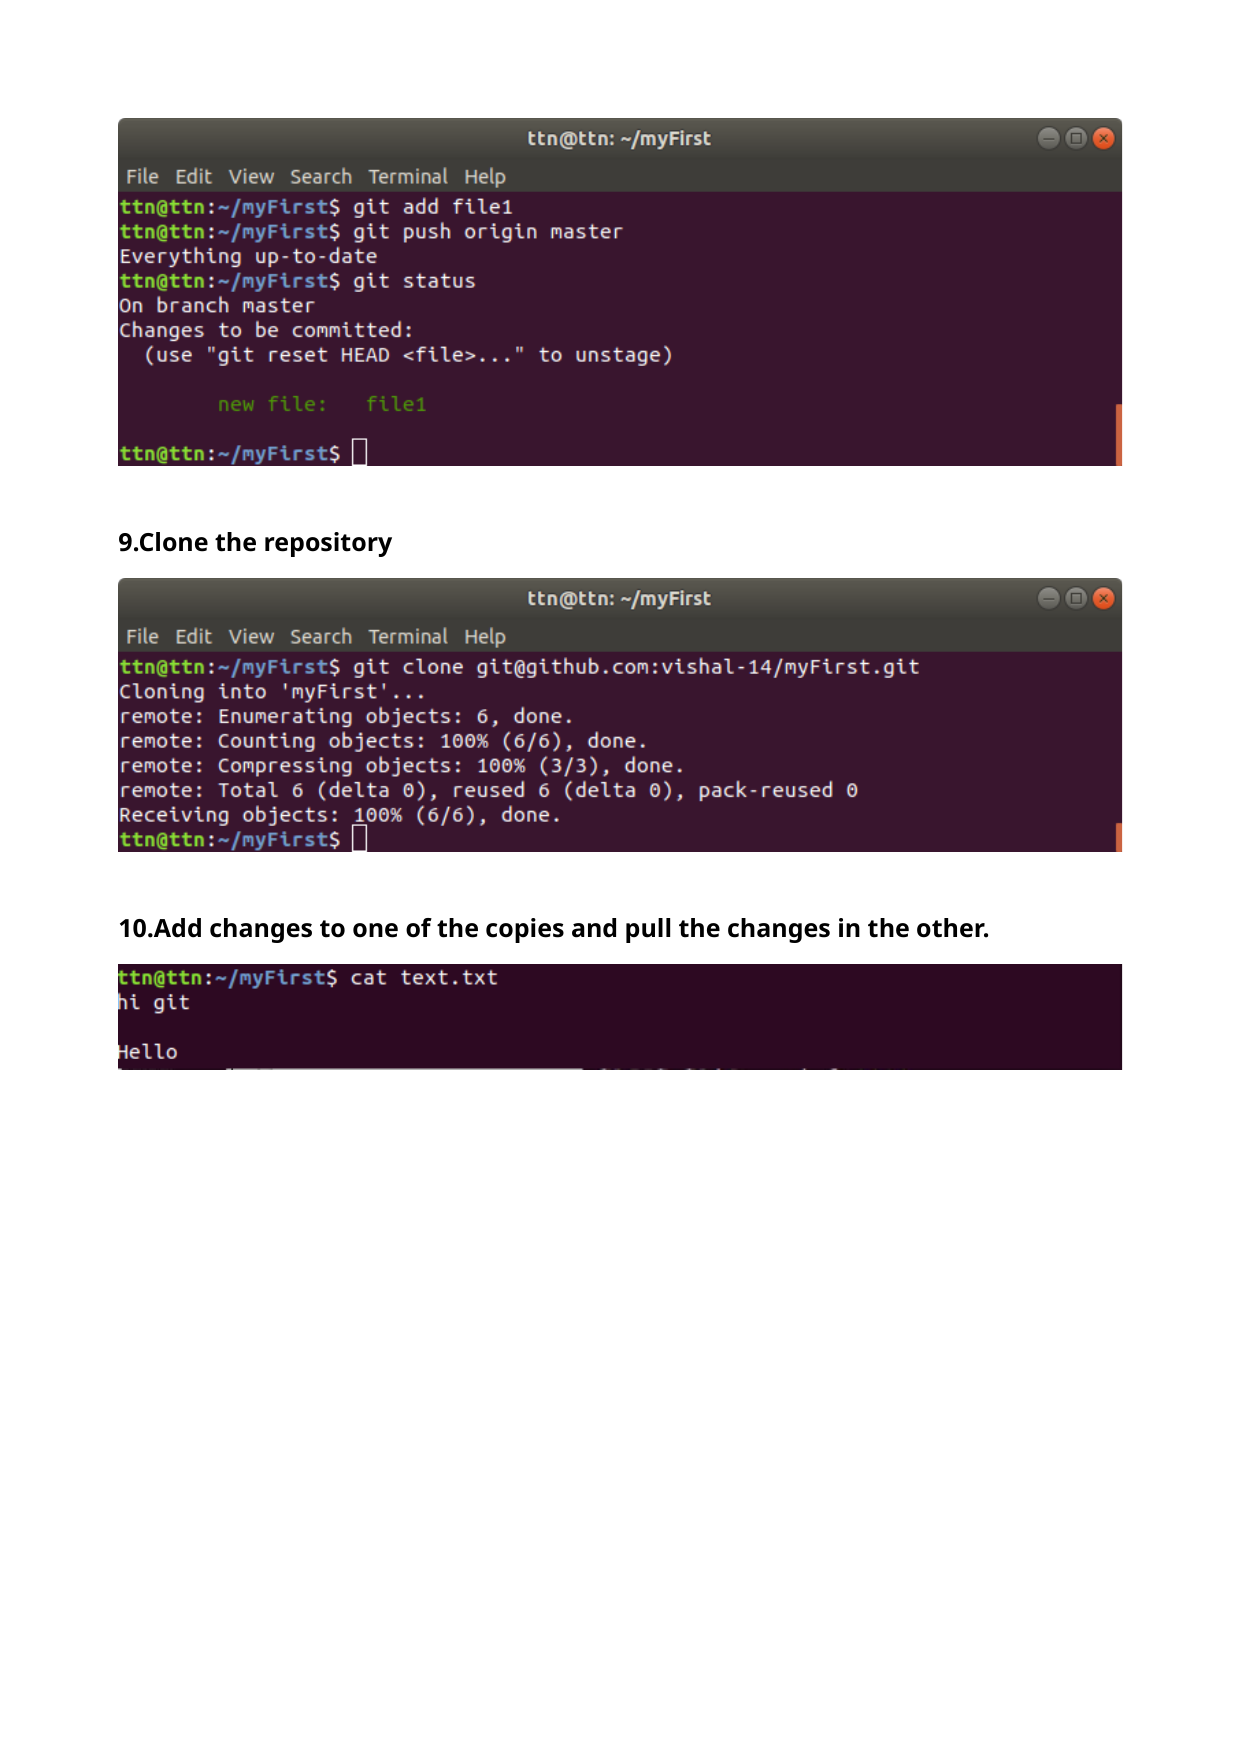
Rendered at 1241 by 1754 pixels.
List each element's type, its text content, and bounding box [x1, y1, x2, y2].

text 9.Clone the repository [118, 524, 1122, 558]
text 10.Add changes to one of the copies and pull the changes in the other. [118, 911, 1122, 944]
picture [118, 578, 1123, 852]
picture [118, 964, 1123, 1070]
picture [118, 118, 1123, 466]
